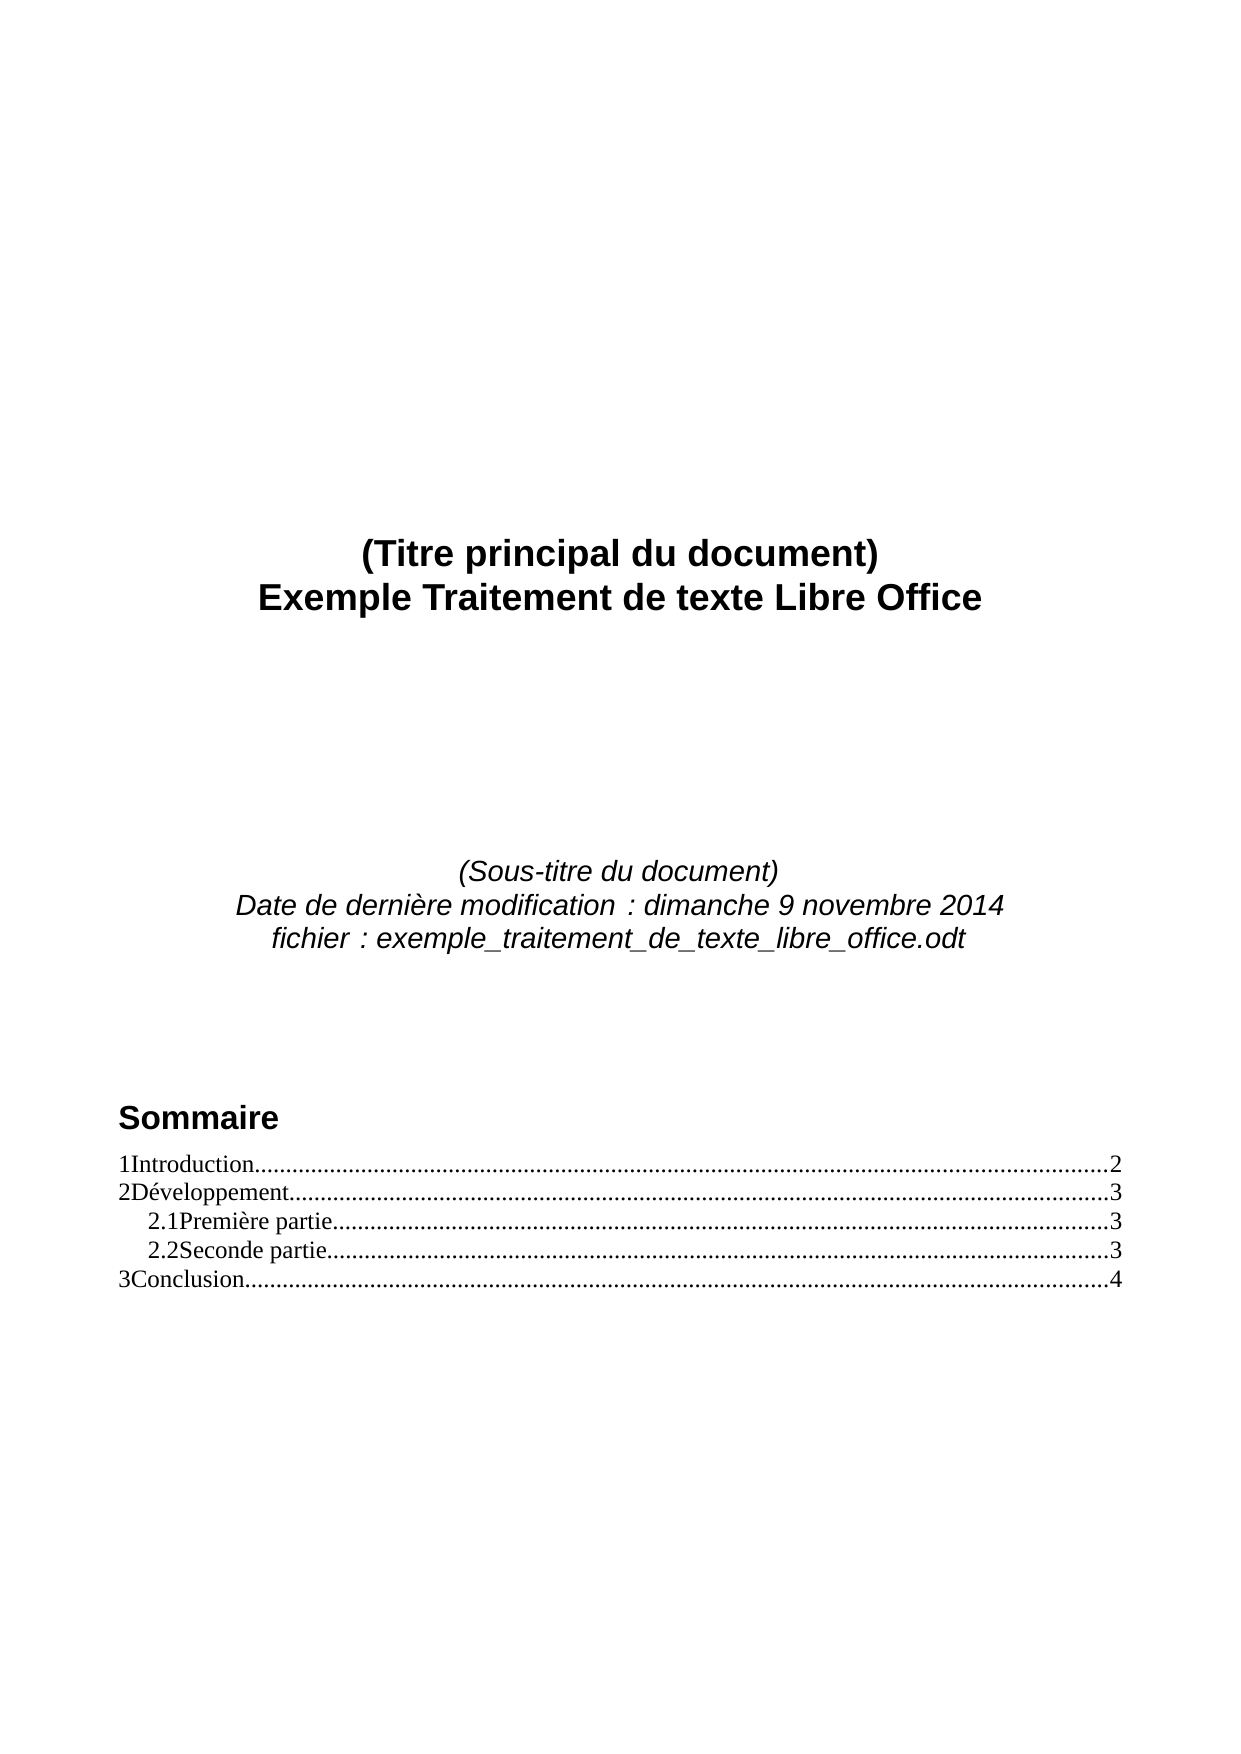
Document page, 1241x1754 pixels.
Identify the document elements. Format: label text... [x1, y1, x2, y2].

title (Titre principal du document) Exemple Traitement de texte Libre Office [118, 532, 1122, 618]
text 2.1Première partie 3 [148, 1206, 1122, 1235]
text 2Développement 3 [118, 1177, 1122, 1206]
text 2.2Seconde partie 3 [148, 1235, 1122, 1264]
subtitle Sommaire [118, 1098, 1122, 1136]
subtitle (Sous-titre du document) Date de dernière modification : dimanche 9 novembre 2014 fichier : exemple_traitement_de_texte_libre_office.odt [118, 854, 1122, 955]
text 3Conclusion 4 [118, 1264, 1122, 1292]
text 1Introduction 2 [118, 1149, 1122, 1177]
